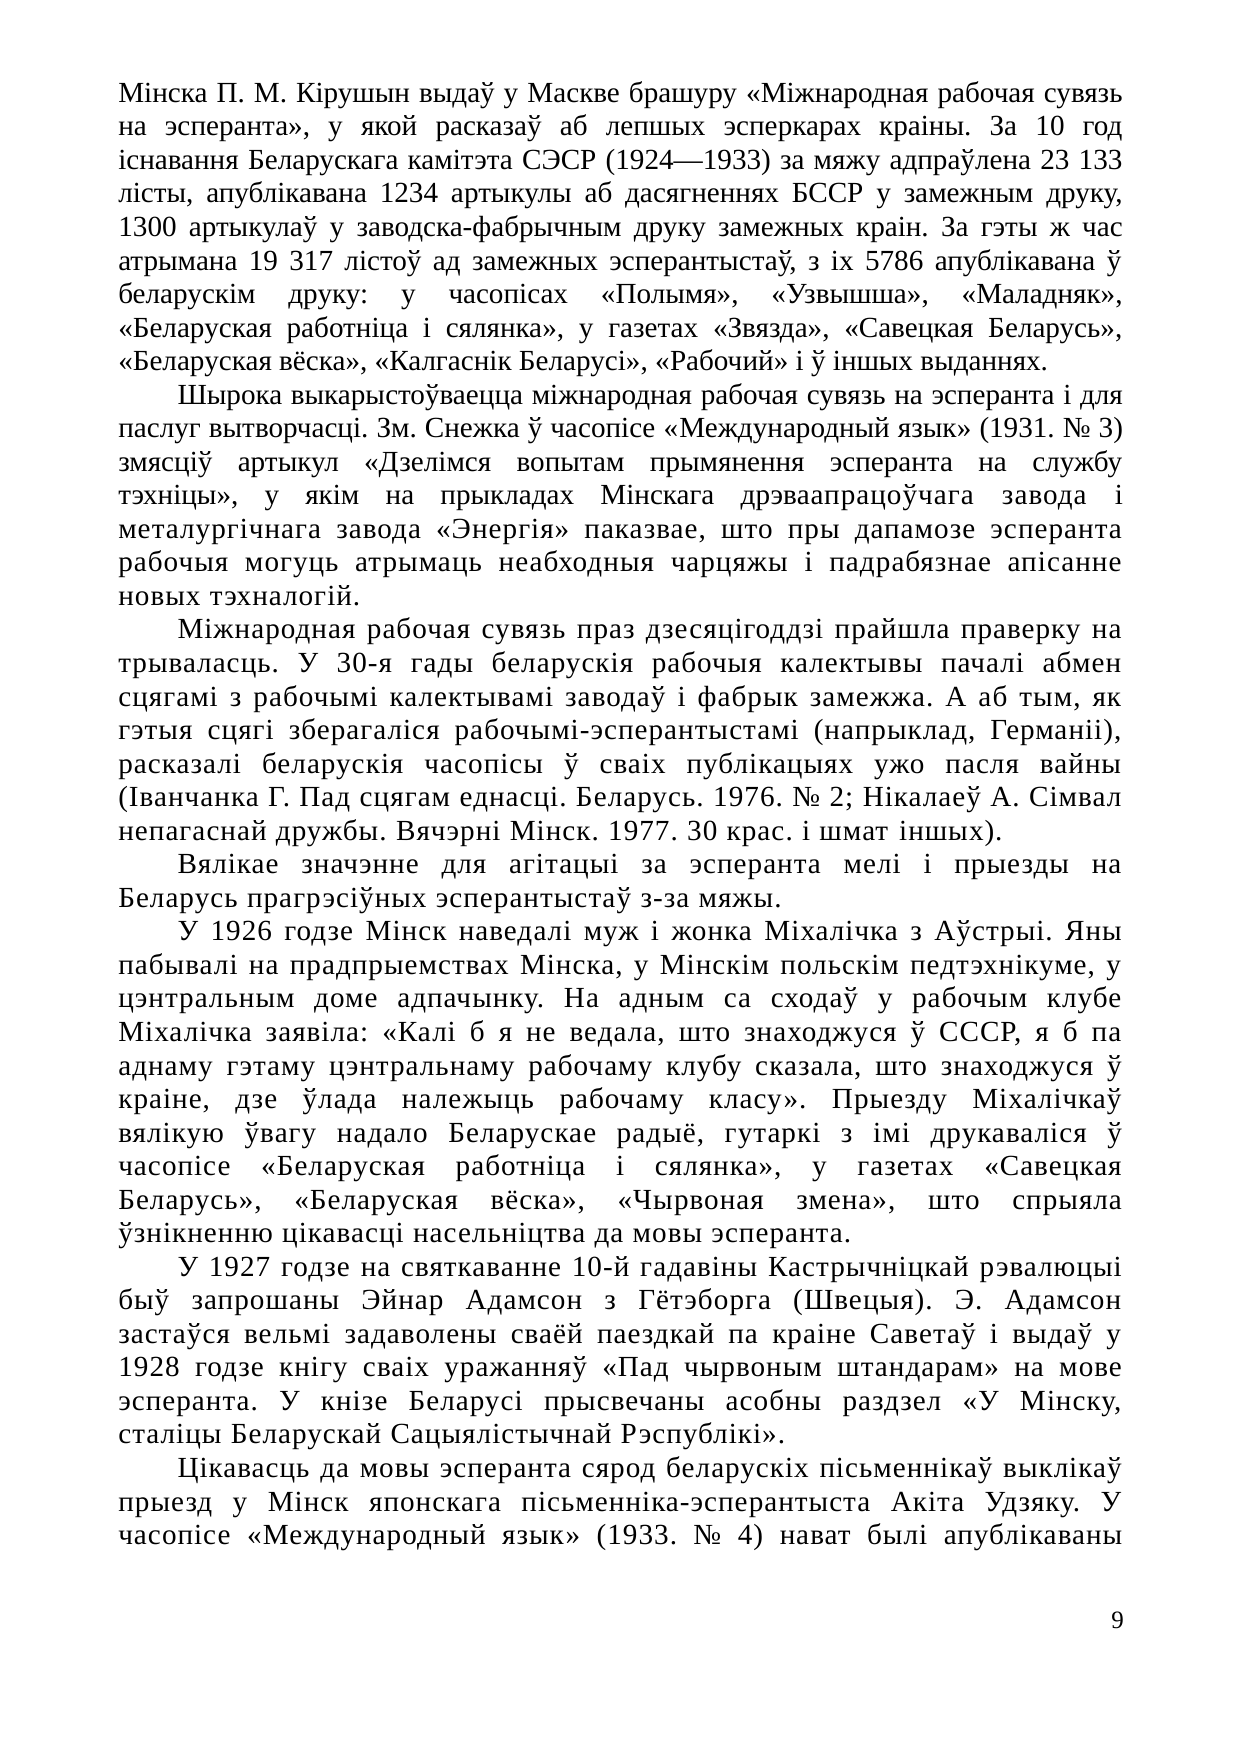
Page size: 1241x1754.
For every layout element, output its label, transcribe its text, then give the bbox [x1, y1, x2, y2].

text Вялікае значэнне для агітацыі за эсперанта мелі і прыезды на Беларусь прагрэсіўных эсперантыстаў з-за мяжы. [118, 846, 1123, 913]
text У 1927 годзе на святкаванне 10-й гадавіны Кастрычніцкай рэвалюцыі быў запрошаны Эйнар Адамсон з Гётэборга (Швецыя). Э. Адамсон застаўся вельмі задаволены сваёй паездкай па краіне Саветаў і выдаў у 1928 годзе кнігу сваіх уражанняў «Пад чырвоным штандарам» на мове эсперанта. У кнізе Беларусі прысвечаны асобны раздзел «У Мінску, сталіцы Беларускай Сацыялістычнай Рэспублікі». [118, 1249, 1123, 1450]
text Міжнародная рабочая сувязь праз дзесяцігоддзі прайшла праверку на трываласць. У 30-я гады беларускія рабочыя калектывы пачалі абмен сцягамі з рабочымі калектывамі заводаў і фабрык замежжа. А аб тым, як гэтыя сцягі зберагаліся рабочымі-эсперантыстамі (напрыклад, Германіі), расказалі беларускія часопісы ў сваіх публікацыях ужо пасля вайны (Іванчанка Г. Пад сцягам еднасці. Беларусь. 1976. № 2; Нікалаеў А. Сімвал непагаснай дружбы. Вячэрні Мінск. 1977. 30 крас. і шмат іншых). [118, 612, 1123, 846]
text У 1926 годзе Мінск наведалі муж і жонка Міхалічка з Аўстрыі. Яны пабывалі на прадпрыемствах Мінска, у Мінскім польскім педтэхнікуме, у цэнтральным доме адпачынку. На адным са сходаў у рабочым клубе Міхалічка заявіла: «Калі б я не ведала, што знаходжуся ў СССР, я б па аднаму гэтаму цэнтральнаму рабочаму клубу сказала, што знаходжуся ў краіне, дзе ўлада належыць рабочаму класу». Прыезду Міхалічкаў вялікую ўвагу надало Беларускае радыё, гутаркі з імі друкаваліся ў часопісе «Беларуская работніца і сялянка», у газетах «Савецкая Беларусь», «Беларуская вёска», «Чырвоная змена», што спрыяла ўзнікненню цікавасці насельніцтва да мовы эсперанта. [118, 913, 1123, 1249]
text Шырока выкарыстоўваецца міжнародная рабочая сувязь на эсперанта і для паслуг вытворчасці. Зм. Снежка ў часопісе «Международный язык» (1931. № 3) змясціў артыкул «Дзелімся вопытам прымянення эсперанта на службу тэхніцы», у якім на прыкладах Мінскага дрэваапрацоўчага завода і металургічнага завода «Энергія» паказвае, што пры дапамозе эсперанта рабочыя могуць атрымаць неабходныя чарцяжы і падрабязнае апісанне новых тэхналогій. [118, 377, 1123, 612]
text Мінска П. М. Кірушын выдаў у Маскве брашуру «Міжнародная рабочая сувязь на эсперанта», у якой расказаў аб лепшых эсперкарах краіны. За 10 год існавання Беларускага камітэта СЭСР (1924—1933) за мяжу адпраўлена 23 133 лісты, апублікавана 1234 артыкулы аб дасягненнях БССР у замежным друку, 1300 артыкулаў у заводска-фабрычным друку замежных краін. За гэты ж час атрымана 19 317 лістоў ад замежных эсперантыстаў, з іх 5786 апублікавана ў беларускім друку: у часопісах «Полымя», «Узвышша», «Маладняк», «Беларуская работніца і сялянка», у газетах «Звязда», «Савецкая Беларусь», «Беларуская вёска», «Калгаснік Беларусі», «Рабочий» і ў іншых выданнях. [118, 75, 1123, 377]
text Цікавасць да мовы эсперанта сярод беларускіх пісьменнікаў выклікаў прыезд у Мінск японскага пісьменніка-эсперантыста Акіта Удзяку. У часопісе «Международный язык» (1933. № 4) нават былі апублікаваны [118, 1450, 1123, 1551]
